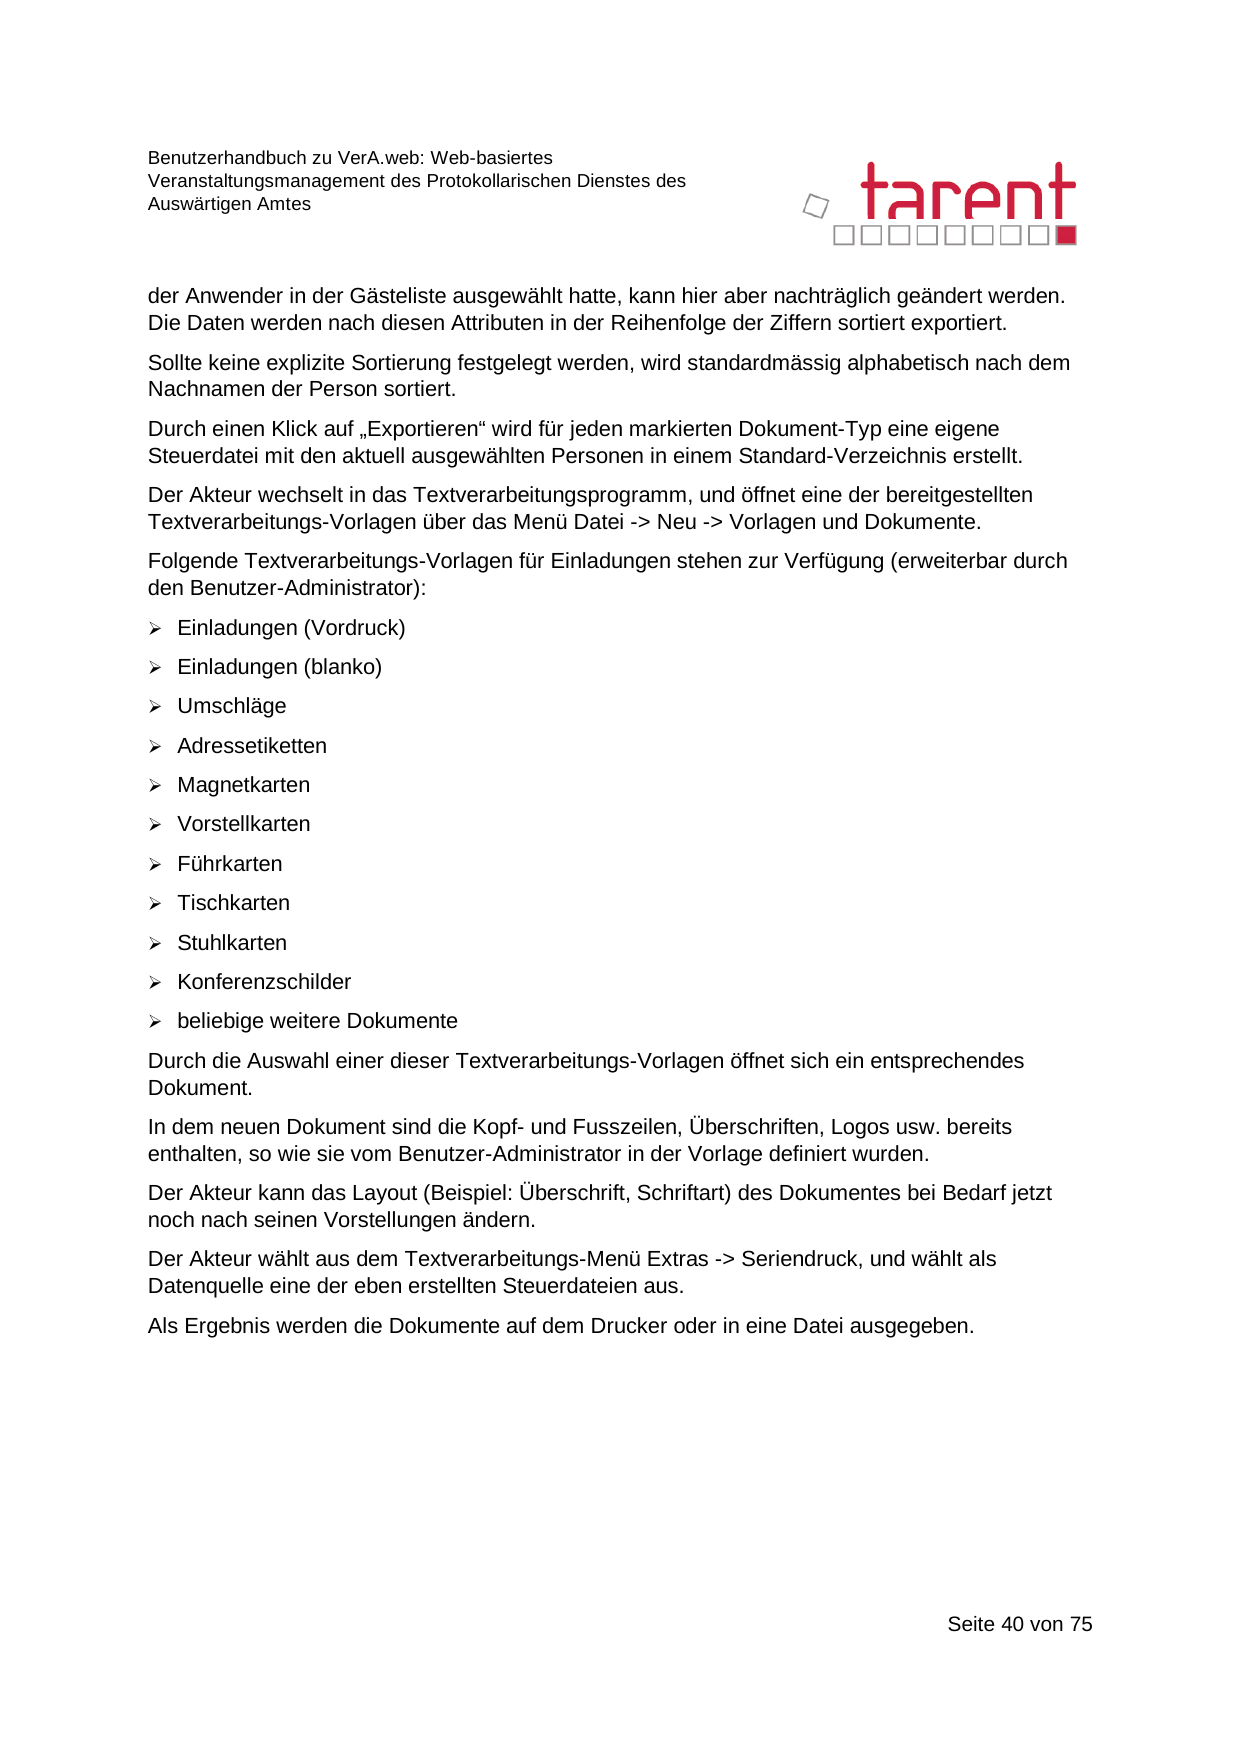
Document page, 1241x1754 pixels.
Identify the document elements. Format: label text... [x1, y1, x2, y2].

list Magnetkarten [148, 772, 1092, 797]
list Einladungen (Vordruck) [148, 615, 1092, 639]
list Stuhlkarten [148, 930, 1092, 954]
text In dem neuen Dokument sind die Kopf- und Fusszeilen, Überschriften, Logos usw. bereits enthalten, so wie sie vom Benutzer-Administrator in der Vorlage definiert wurden. [148, 1114, 1092, 1166]
list Vorstellkarten [148, 812, 1092, 836]
text Der Akteur wählt aus dem Textverarbeitungs-Menü Extras -> Seriendruck, und wählt als Datenquelle eine der eben erstellten Steuerdateien aus. [148, 1247, 1092, 1298]
text Der Akteur wechselt in das Textverarbeitungsprogramm, und öffnet eine der bereitgestellten Textverarbeitungs-Vorlagen über das Menü Datei -> Neu -> Vorlagen und Dokumente. [148, 482, 1092, 534]
list Umschläge [148, 694, 1092, 718]
text Der Akteur kann das Layout (Beispiel: Überschrift, Schriftart) des Dokumentes bei Bedarf jetzt noch nach seinen Vorstellungen ändern. [148, 1181, 1092, 1232]
list Führkarten [148, 851, 1092, 876]
text Durch die Auswahl einer dieser Textverarbeitungs-Vorlagen öffnet sich ein entsprechendes Dokument. [148, 1048, 1092, 1099]
text Sollte keine explizite Sortierung festgelegt werden, wird standardmässig alphabetisch nach dem Nachnamen der Person sortiert. [148, 350, 1092, 401]
list Tischkarten [148, 891, 1092, 915]
text der Anwender in der Gästeliste ausgewählt hatte, kann hier aber nachträglich geändert werden. Die Daten werden nach diesen Attributen in der Reihenfolge der Ziffern sortiert exportiert. [148, 284, 1092, 335]
picture [790, 151, 1091, 255]
list Adressetiketten [148, 733, 1092, 758]
list beliebige weitere Dokumente [148, 1009, 1092, 1033]
text Folgende Textverarbeitungs-Vorlagen für Einladungen stehen zur Verfügung (erweiterbar durch den Benutzer-Administrator): [148, 549, 1092, 600]
list Einladungen (blanko) [148, 654, 1092, 679]
list Konferenzschilder [148, 969, 1092, 994]
text Als Ergebnis werden die Dokumente auf dem Drucker oder in eine Datei ausgegeben. [148, 1313, 1092, 1338]
text Durch einen Klick auf „Exportieren“ wird für jeden markierten Dokument-Typ eine eigene Steuerdatei mit den aktuell ausgewählten Personen in einem Standard-Verzeichnis erstellt. [148, 416, 1092, 468]
